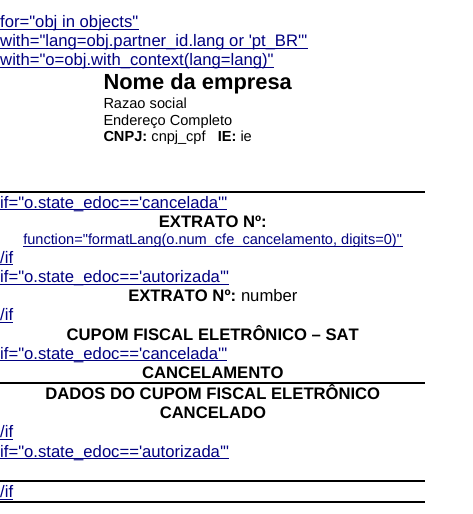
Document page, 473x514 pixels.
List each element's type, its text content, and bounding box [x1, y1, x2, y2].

table_cell DADOS DO CUPOM FISCAL ELETRÔNICO CANCELADO [0, 384, 425, 422]
table_header [0, 69, 100, 191]
table_cell /if [0, 482, 425, 501]
table_cell if="o.state_edoc=='cancelada'" [0, 344, 425, 363]
table_cell CUPOM FISCAL ELETRÔNICO – SAT [0, 324, 425, 343]
table_cell if="o.state_edoc=='cancelada'" [0, 193, 425, 212]
table_cell [0, 461, 425, 480]
table_cell EXTRATO Nº: number [0, 286, 425, 305]
table_cell /if [0, 422, 425, 441]
text with="o=obj.with_context(lang=lang)" [0, 50, 454, 69]
text with="lang=obj.partner_id.lang or 'pt_BR'" [0, 31, 454, 50]
table_header Nome da empresa Razao social Endereço Completo CNPJ: cnpj_cpf IE: ie [100, 69, 425, 191]
table_cell CANCELAMENTO [0, 363, 425, 382]
table_cell /if [0, 305, 425, 324]
text for="obj in objects" [0, 12, 454, 31]
table_cell if="o.state_edoc=='autorizada'" [0, 267, 425, 286]
table_cell /if [0, 248, 425, 267]
table_cell if="o.state_edoc=='autorizada'" [0, 441, 425, 461]
table_cell EXTRATO Nº: function="formatLang(o.num_cfe_cancelamento, digits=0)" [0, 212, 425, 248]
